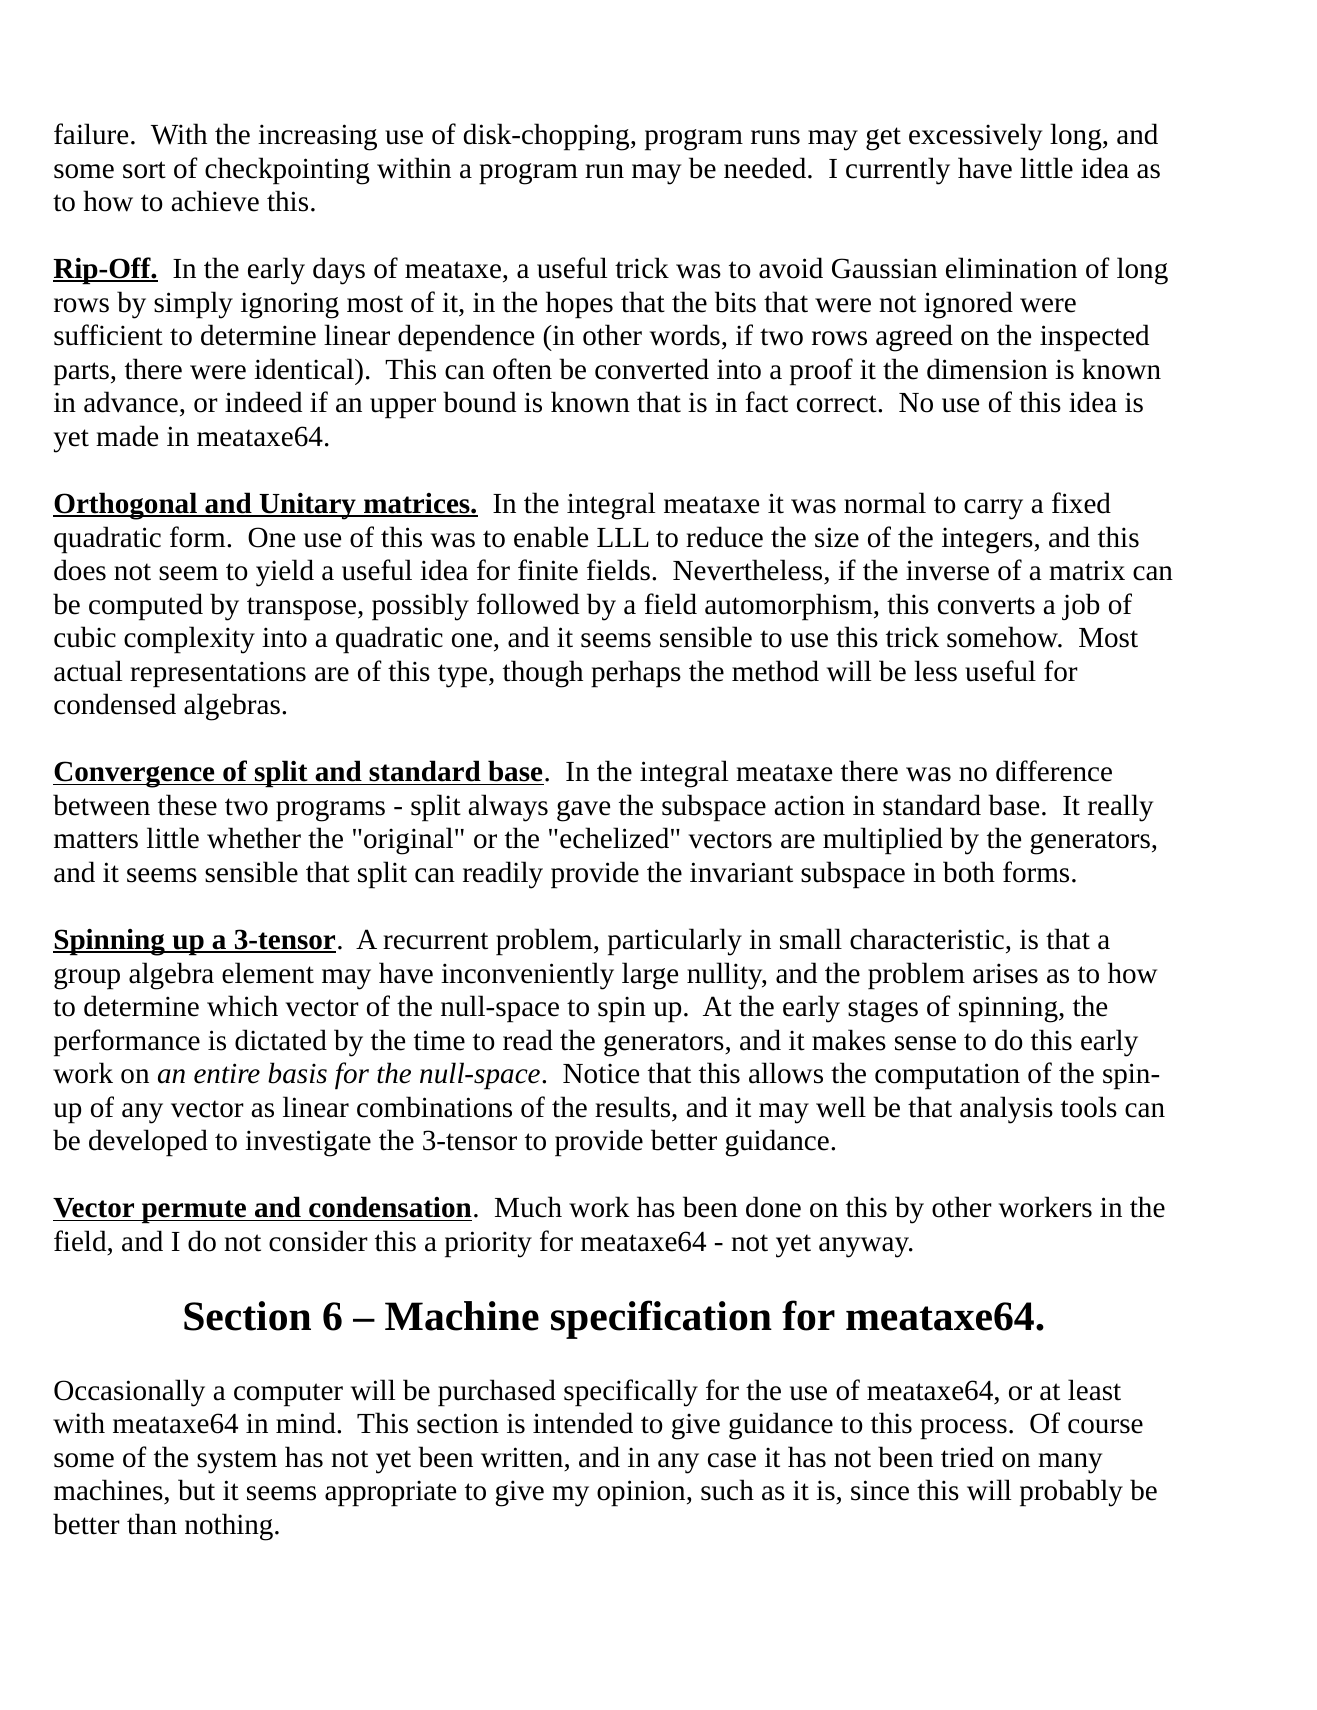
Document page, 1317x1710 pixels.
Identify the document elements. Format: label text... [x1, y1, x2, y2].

text Spinning up a 3-tensor. A recurrent problem, particularly in small characteristic, is that a group algebra element may have inconveniently large nullity, and the problem arises as to how to determine which vector of the null-space to spin up. At the early stages of spinning, the performance is dictated by the time to read the generators, and it makes sense to do this early work on an entire basis for the null-space. Notice that this allows the computation of the spin-up of any vector as linear combinations of the results, and it may well be that analysis tools can be developed to investigate the 3-tensor to provide better guidance. [53, 922, 1174, 1157]
text Convergence of split and standard base. In the integral meataxe there was no difference between these two programs - split always gave the subspace action in standard base. It really matters little whether the "original" or the "echelized" vectors are multiplied by the generators, and it seems sensible that split can readily provide the invariant subspace in both forms. [53, 754, 1174, 889]
text Rip-Off. In the early days of meataxe, a useful trick was to avoid Gaussian elimination of long rows by simply ignoring most of it, in the hopes that the bits that were not ignored were sufficient to determine linear dependence (in other words, if two rows agreed on the inspected parts, there were identical). This can often be converted into a proof it the dimension is known in advance, or indeed if an upper bound is known that is in fact correct. No use of this idea is yet made in meataxe64. [53, 251, 1174, 453]
text failure. With the increasing use of disk-chopping, program runs may get excessively long, and some sort of checkpointing within a program run may be needed. I currently have little idea as to how to achieve this. [53, 117, 1174, 218]
text Section 6 – Machine specification for meataxe64. [53, 1291, 1174, 1339]
text Occasionally a computer will be purchased specifically for the use of meataxe64, or at least with meataxe64 in mind. This section is intended to give guidance to this process. Of course some of the system has not yet been written, and in any case it has not been tried on many machines, but it seems appropriate to give my opinion, such as it is, since this will probably be better than nothing. [53, 1373, 1174, 1540]
text Orthogonal and Unitary matrices. In the integral meataxe it was normal to carry a fixed quadratic form. One use of this was to enable LLL to reduce the size of the integers, and this does not seem to yield a useful idea for finite fields. Nevertheless, if the inverse of a matrix can be computed by transpose, possibly followed by a field automorphism, this converts a job of cubic complexity into a quadratic one, and it seems sensible to use this trick somehow. Most actual representations are of this type, though perhaps the method will be less useful for condensed algebras. [53, 486, 1174, 721]
text Vector permute and condensation. Much work has been done on this by other workers in the field, and I do not consider this a priority for meataxe64 - not yet anyway. [53, 1191, 1174, 1258]
